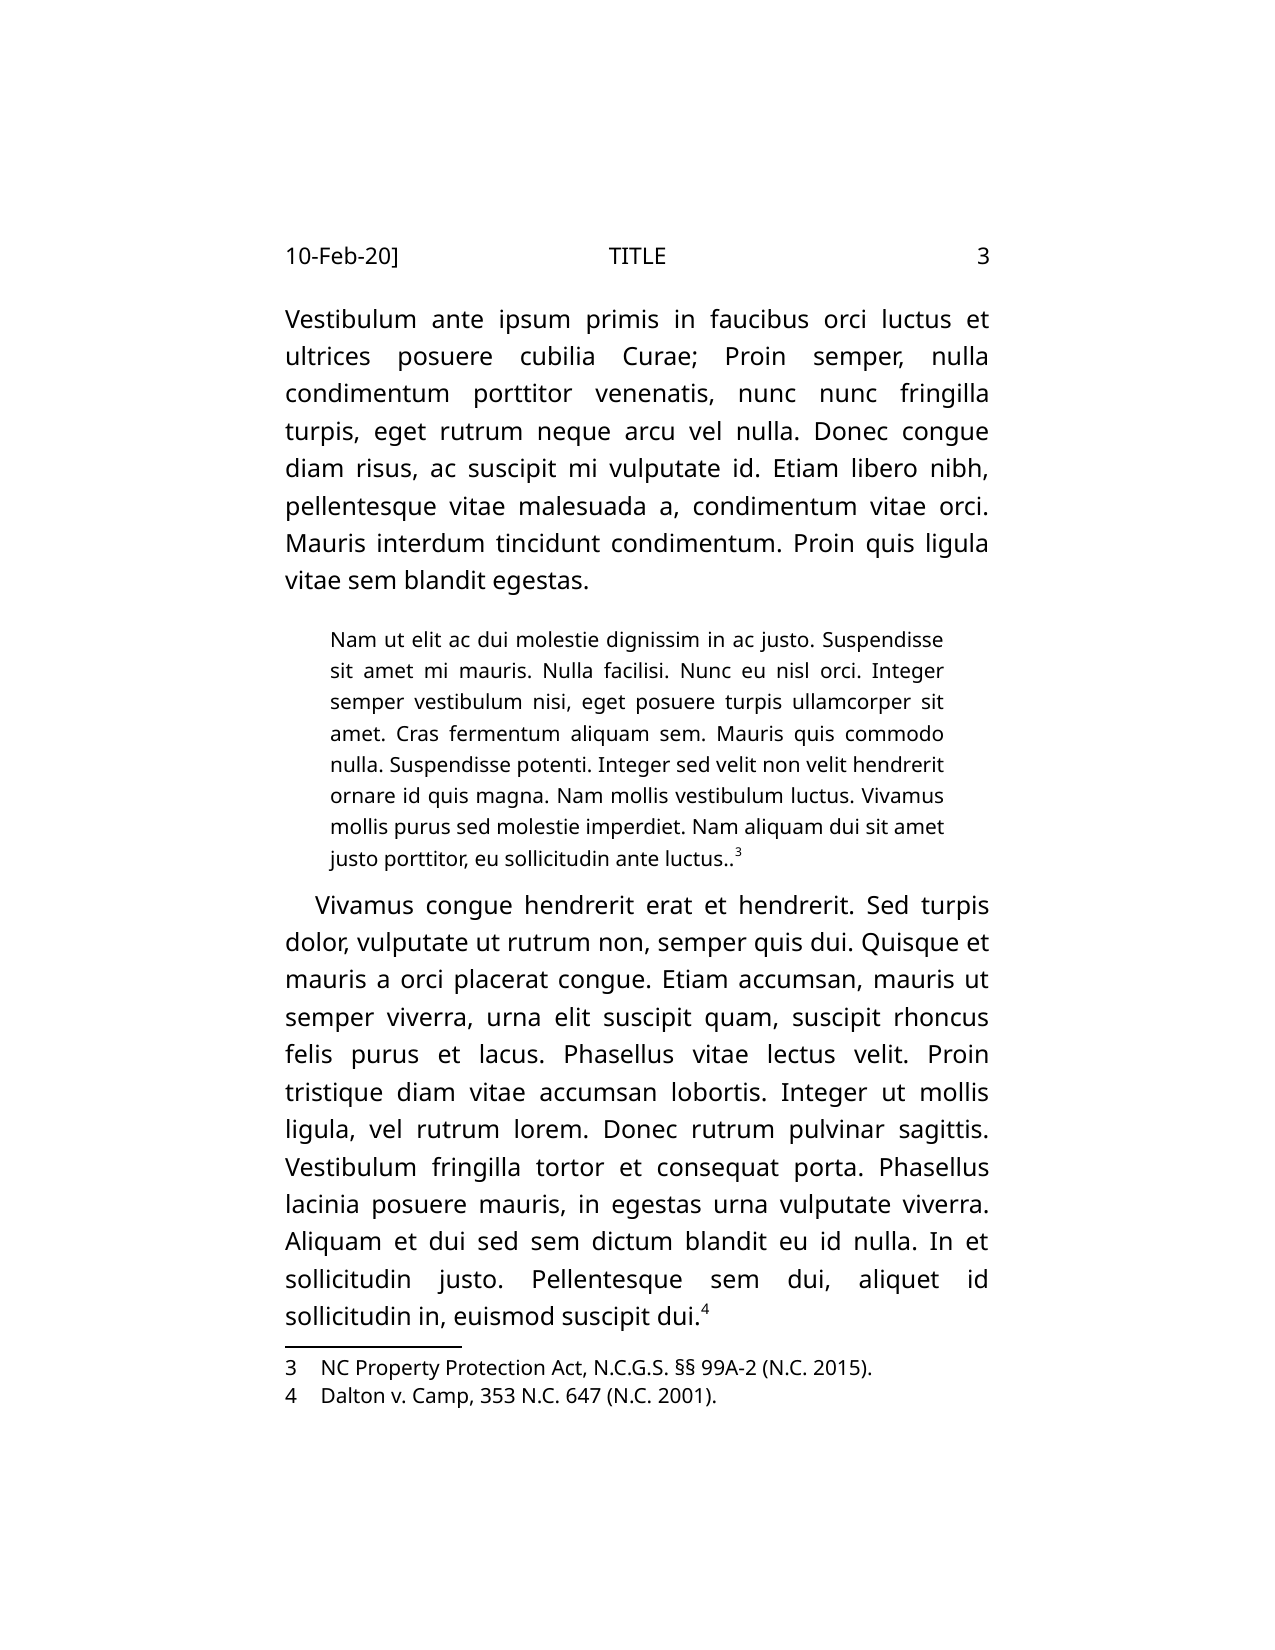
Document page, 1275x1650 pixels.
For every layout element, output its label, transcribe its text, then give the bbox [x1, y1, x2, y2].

text NC Property Protection Act, N.C.G.S. §§ 99A-2 (N.C. 2015). [285, 1353, 990, 1382]
text Vestibulum ante ipsum primis in faucibus orci luctus et ultrices posuere cubilia Curae; Proin semper, nulla condimentum porttitor venenatis, nunc nunc fringilla turpis, eget rutrum neque arcu vel nulla. Donec congue diam risus, ac suscipit mi vulputate id. Etiam libero nibh, pellentesque vitae malesuada a, condimentum vitae orci. Mauris interdum tincidunt condimentum. Proin quis ligula vitae sem blandit egestas. [285, 301, 990, 597]
text Vivamus congue hendrerit erat et hendrerit. Sed turpis dolor, vulputate ut rutrum non, semper quis dui. Quisque et mauris a orci placerat congue. Etiam accumsan, mauris ut semper viverra, urna elit suscipit quam, suscipit rhoncus felis purus et lacus. Phasellus vitae lectus velit. Proin tristique diam vitae accumsan lobortis. Integer ut mollis ligula, vel rutrum lorem. Donec rutrum pulvinar sagittis. Vestibulum fringilla tortor et consequat porta. Phasellus lacinia posuere mauris, in egestas urna vulputate viverra. Aliquam et dui sed sem dictum blandit eu id nulla. In et sollicitudin justo. Pellentesque sem dui, aliquet id sollicitudin in, euismod suscipit dui. [285, 887, 990, 1333]
text Nam ut elit ac dui molestie dignissim in ac justo. Suspendisse sit amet mi mauris. Nulla facilisi. Nunc eu nisl orci. Integer semper vestibulum nisi, eget posuere turpis ullamcorper sit amet. Cras fermentum aliquam sem. Mauris quis commodo nulla. Suspendisse potenti. Integer sed velit non velit hendrerit ornare id quis magna. Nam mollis vestibulum luctus. Vivamus mollis purus sed molestie imperdiet. Nam aliquam dui sit amet justo porttitor, eu sollicitudin ante luctus.. [330, 625, 945, 872]
text Dalton v. Camp, 353 N.C. 647 (N.C. 2001). [285, 1382, 990, 1410]
